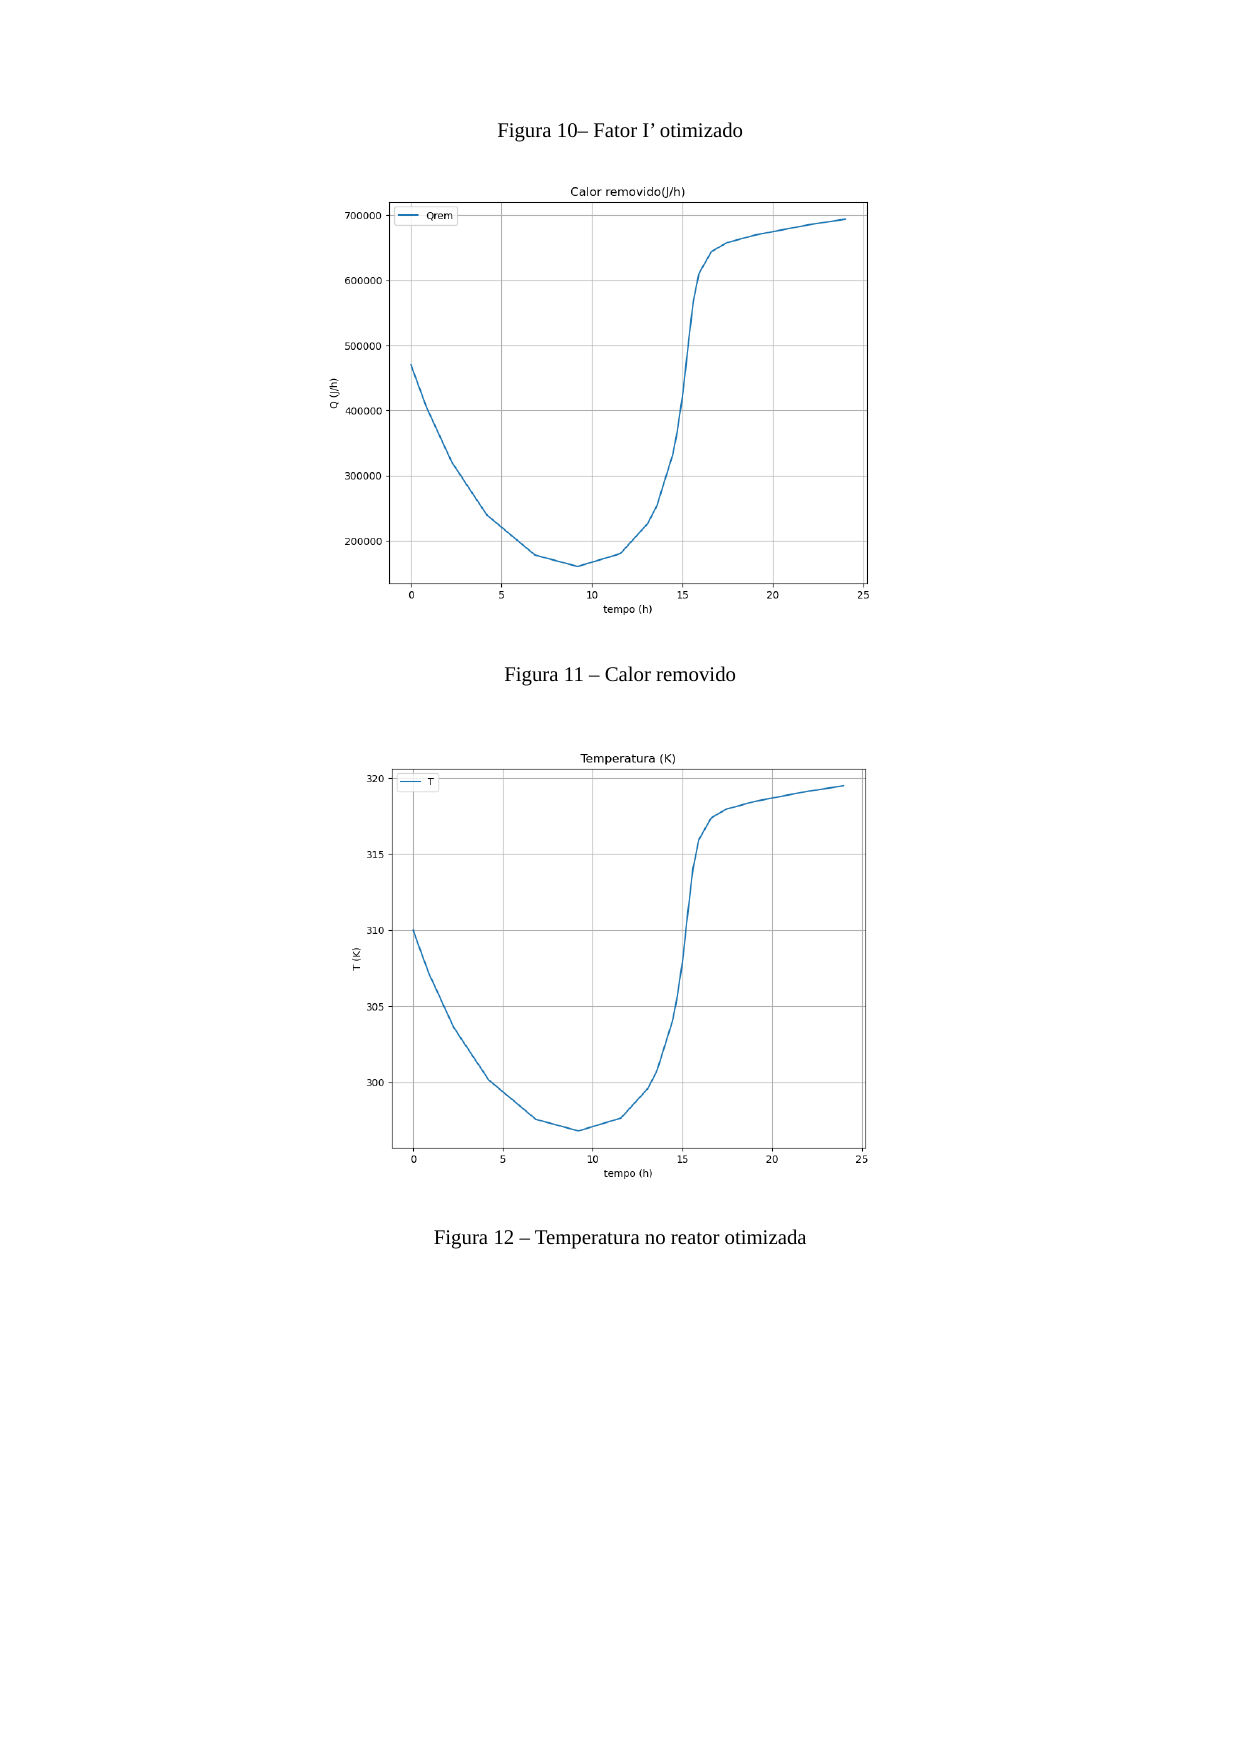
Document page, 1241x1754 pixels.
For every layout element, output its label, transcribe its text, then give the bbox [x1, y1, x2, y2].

picture [312, 142, 928, 638]
text Figura 12 – Temperatura no reator otimizada [118, 1225, 1122, 1249]
text Figura 11 – Calor removido [118, 661, 1122, 686]
text Figura 10– Fator I’ otimizado [118, 118, 1122, 142]
picture [315, 709, 926, 1202]
